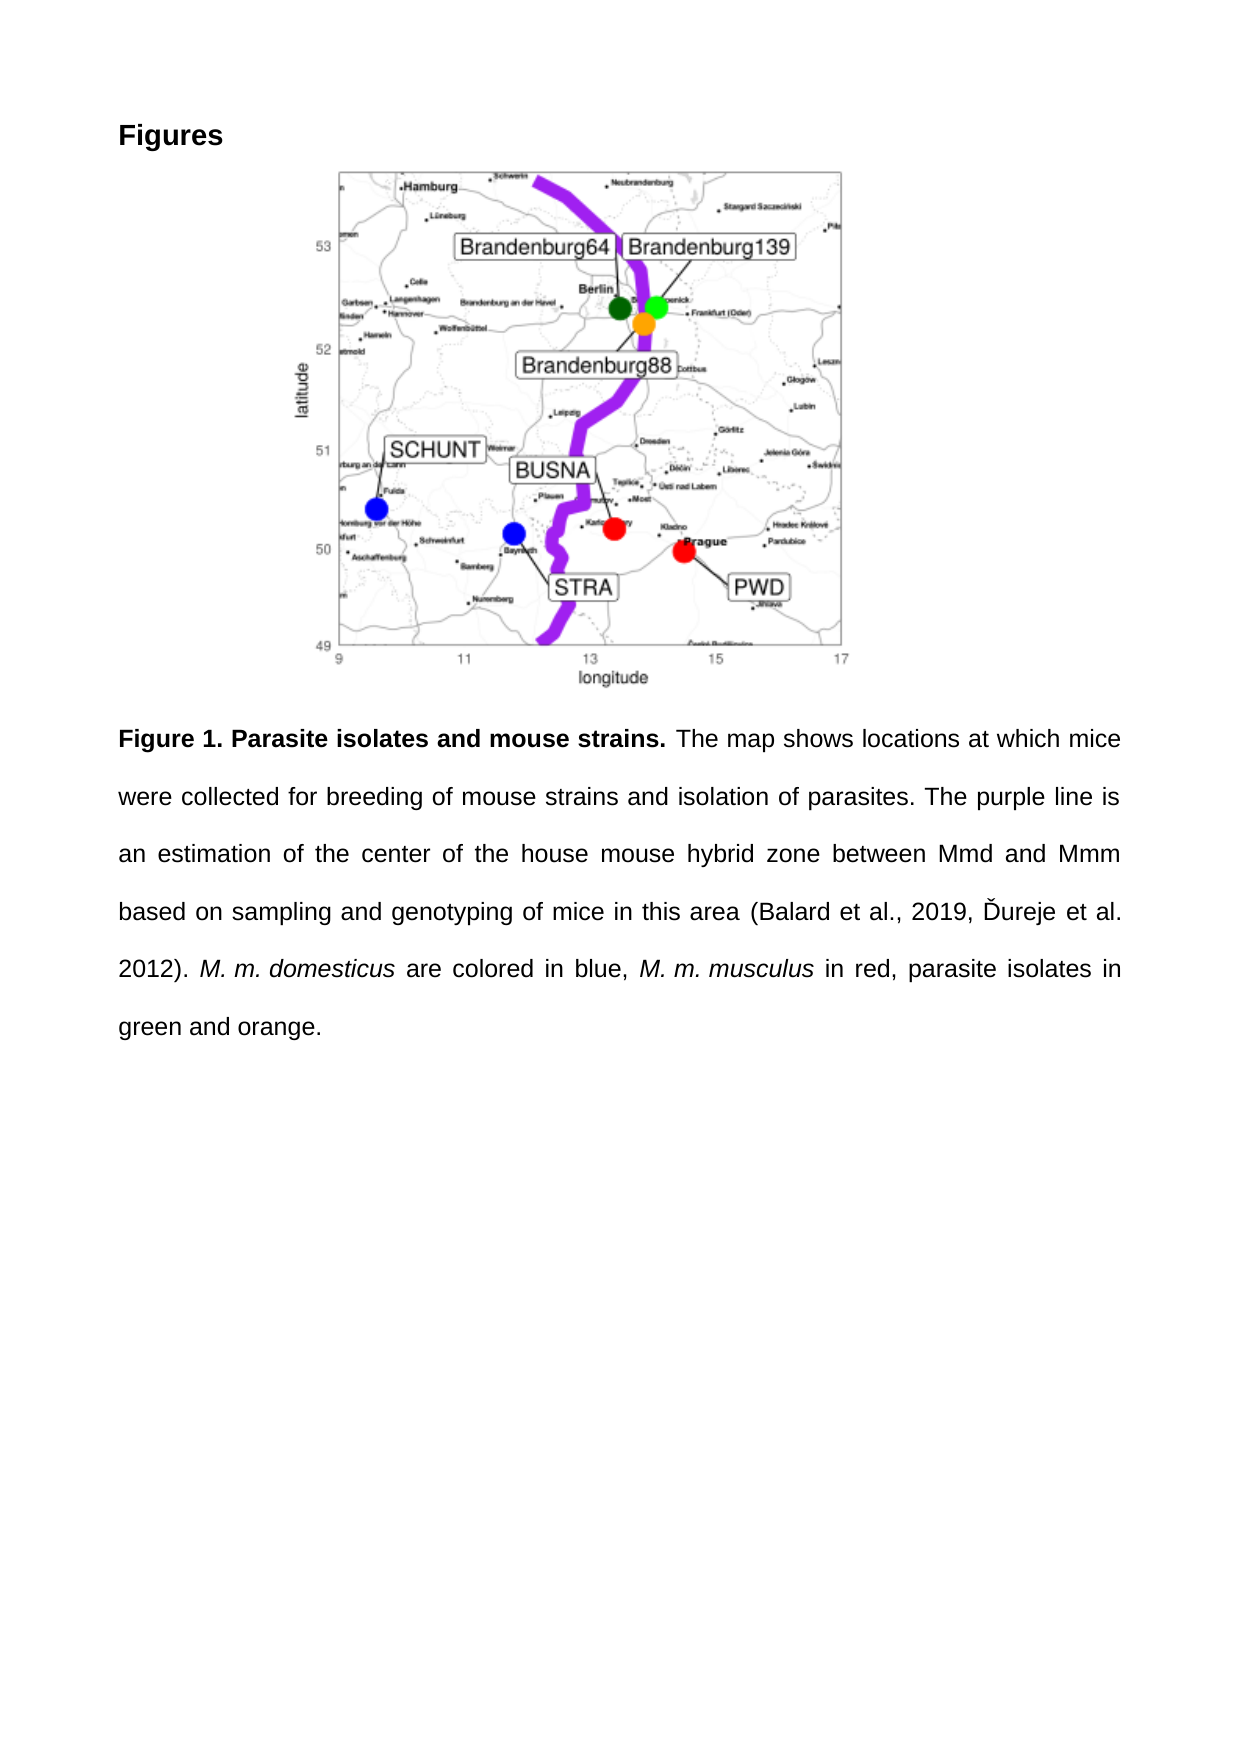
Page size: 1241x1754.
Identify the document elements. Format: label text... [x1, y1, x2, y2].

subtitle Figures [118, 118, 1122, 152]
picture [287, 164, 850, 696]
text Figure 1. Parasite isolates and mouse strains. The map shows locations at which mice were collected for breeding of mouse strains and isolation of parasites. The purple line is an estimation of the center of the house mouse hybrid zone between Mmd and Mmm based on sampling and genotyping of mice in this area (Balard et al., 2019, Ďureje et al. 2012). M. m. domesticus are colored in blue, M. m. musculus in red, parasite isolates in green and orange. [118, 724, 1122, 1040]
